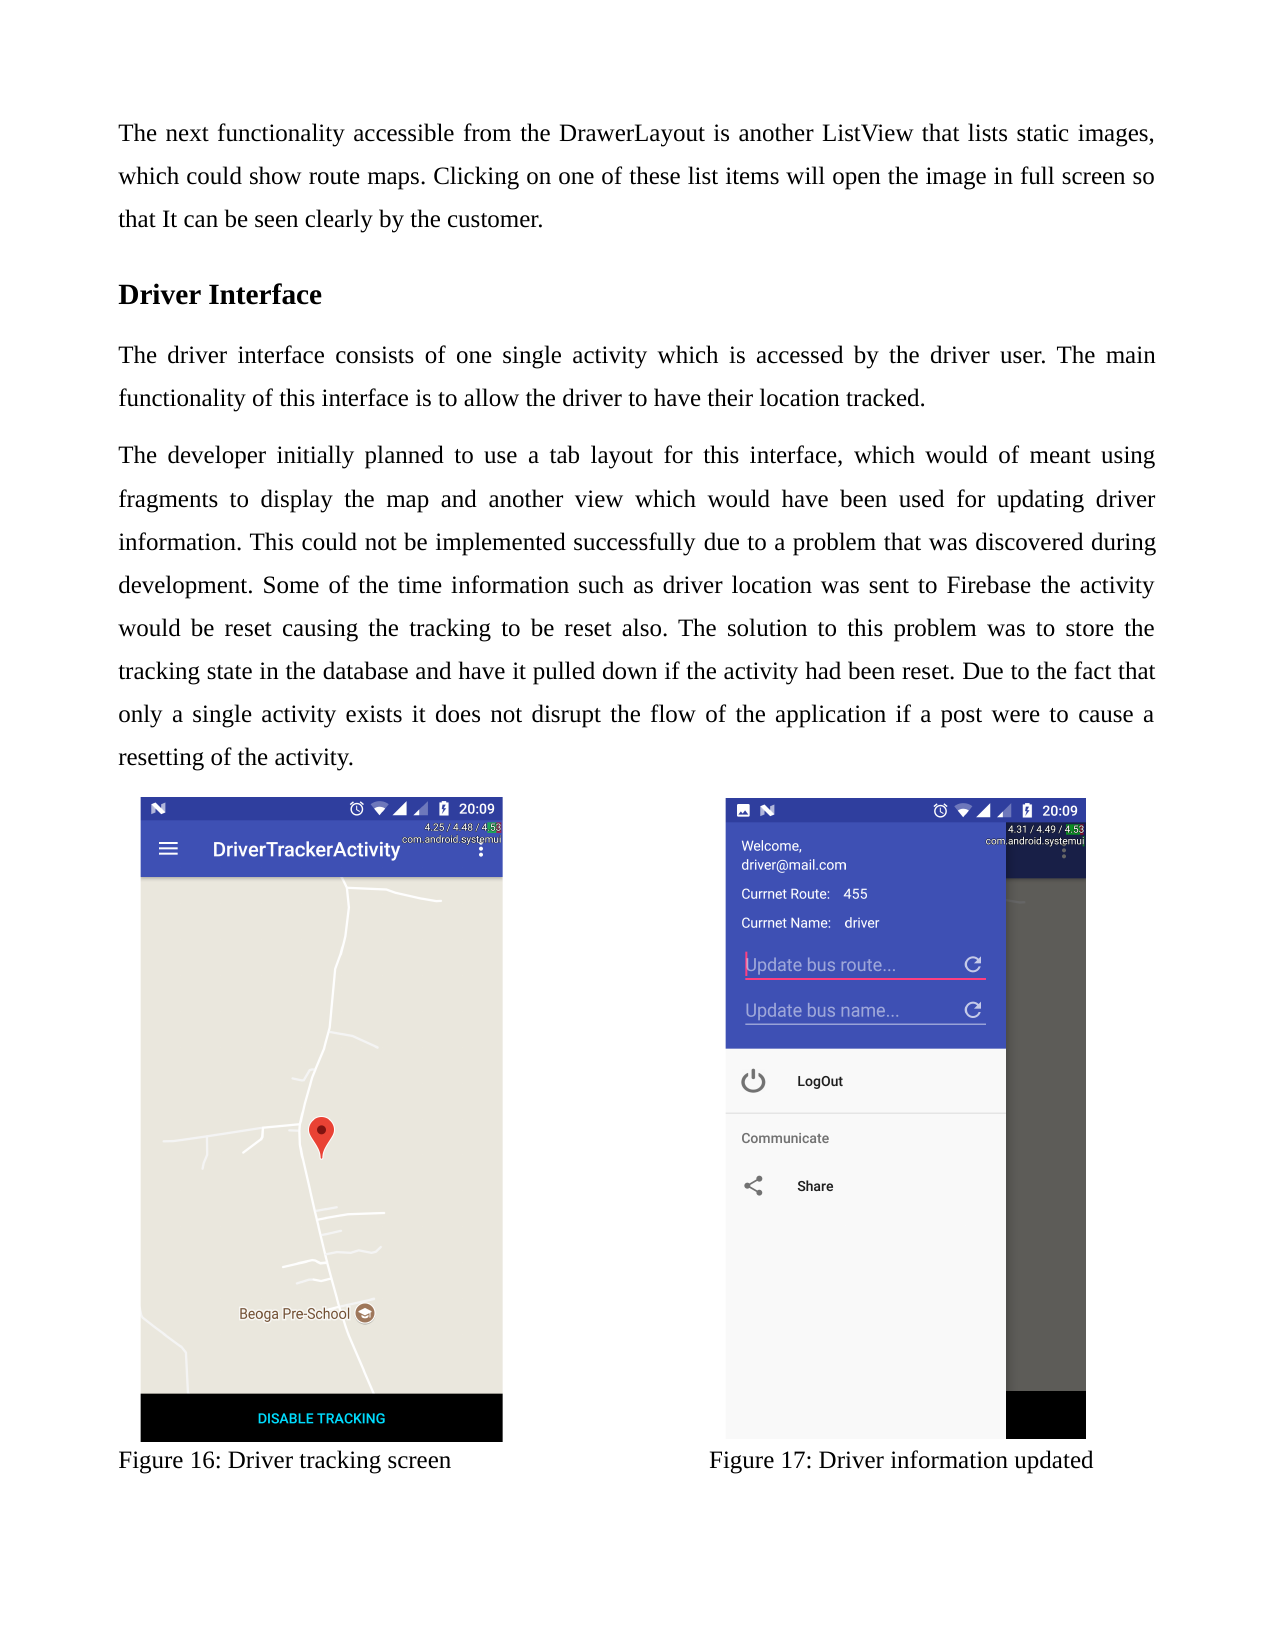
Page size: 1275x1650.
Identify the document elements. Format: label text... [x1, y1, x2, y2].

picture [140, 797, 503, 1442]
subtitle Driver Interface [118, 277, 1157, 310]
text The driver interface consists of one single activity which is accessed by the driver user. The main functionality of this interface is to allow the driver to have their location tracked. [118, 340, 1157, 412]
text Figure 16: Driver tracking screen Figure 17: Driver information updated [118, 800, 1157, 1474]
picture [725, 798, 1086, 1439]
text The developer initially planned to use a tab layout for this interface, which would of meant using fragments to display the map and another view which would have been used for updating driver information. This could not be implemented successfully due to a problem that was discovered during development. Some of the time information such as driver location was sent to Firebase the activity would be reset causing the tracking to be reset also. The solution to this problem was to store the tracking state in the database and have it pulled down if the activity had been reset. Due to the fact that only a single activity exists it does not disrupt the flow of the application if a post were to cause a resetting of the activity. [118, 441, 1157, 771]
text The next functionality accessible from the DrawerLayout is another ListView that lists static images, which could show route maps. Clicking on one of these list items will open the image in full screen so that It can be seen clearly by the customer. [118, 118, 1157, 233]
